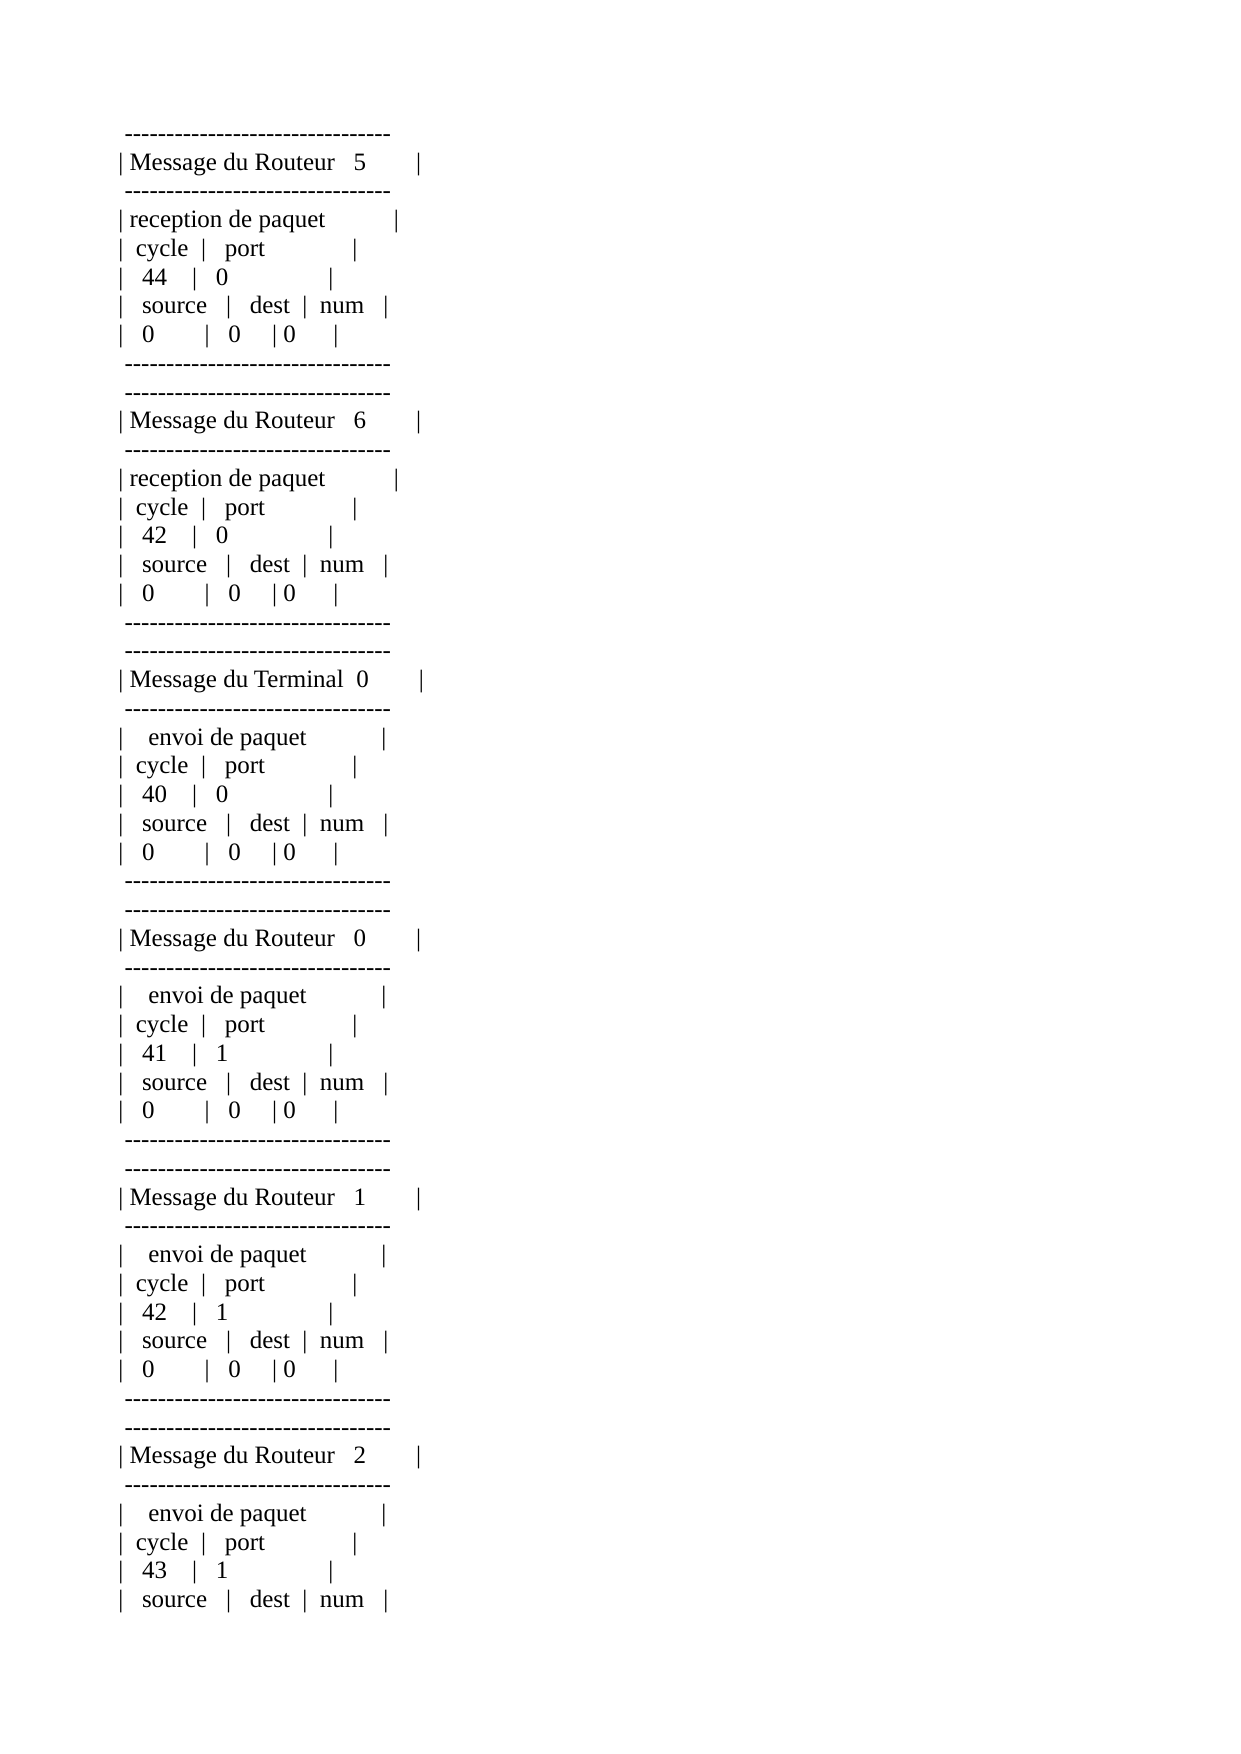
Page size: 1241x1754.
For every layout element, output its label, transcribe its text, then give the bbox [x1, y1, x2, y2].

text | 0 | 0 | 0 | [118, 319, 1122, 348]
text | source | dest | num | [118, 1584, 1122, 1613]
text -------------------------------- [118, 607, 1122, 636]
text -------------------------------- [118, 1153, 1122, 1182]
text | 0 | 0 | 0 | [118, 837, 1122, 866]
text | 42 | 1 | [118, 1297, 1122, 1326]
text | Message du Routeur 0 | [118, 923, 1122, 952]
text | reception de paquet | [118, 463, 1122, 492]
text | 0 | 0 | 0 | [118, 578, 1122, 607]
text | Message du Routeur 2 | [118, 1441, 1122, 1469]
text | 40 | 0 | [118, 779, 1122, 808]
text | cycle | port | [118, 751, 1122, 779]
text -------------------------------- [118, 1469, 1122, 1498]
text | 41 | 1 | [118, 1038, 1122, 1067]
text -------------------------------- [118, 377, 1122, 406]
text -------------------------------- [118, 952, 1122, 981]
text -------------------------------- [118, 1124, 1122, 1153]
text | 43 | 1 | [118, 1556, 1122, 1584]
text | Message du Routeur 5 | [118, 147, 1122, 176]
text | 0 | 0 | 0 | [118, 1096, 1122, 1124]
text -------------------------------- [118, 693, 1122, 722]
text -------------------------------- [118, 1383, 1122, 1412]
text | envoi de paquet | [118, 1239, 1122, 1268]
text | cycle | port | [118, 1009, 1122, 1038]
text | 42 | 0 | [118, 521, 1122, 549]
text | source | dest | num | [118, 808, 1122, 837]
text | envoi de paquet | [118, 722, 1122, 751]
text -------------------------------- [118, 118, 1122, 147]
text | 0 | 0 | 0 | [118, 1354, 1122, 1383]
text | 44 | 0 | [118, 262, 1122, 291]
text | Message du Terminal 0 | [118, 664, 1122, 693]
text | source | dest | num | [118, 291, 1122, 319]
text -------------------------------- [118, 348, 1122, 377]
text | source | dest | num | [118, 1326, 1122, 1354]
text -------------------------------- [118, 866, 1122, 894]
text -------------------------------- [118, 636, 1122, 664]
text | envoi de paquet | [118, 981, 1122, 1009]
text | cycle | port | [118, 492, 1122, 521]
text | source | dest | num | [118, 1067, 1122, 1096]
text | reception de paquet | [118, 204, 1122, 233]
text | envoi de paquet | [118, 1498, 1122, 1527]
text -------------------------------- [118, 894, 1122, 923]
text | cycle | port | [118, 1527, 1122, 1556]
text | cycle | port | [118, 233, 1122, 262]
text -------------------------------- [118, 1211, 1122, 1239]
text | cycle | port | [118, 1268, 1122, 1297]
text | Message du Routeur 1 | [118, 1182, 1122, 1211]
text -------------------------------- [118, 1412, 1122, 1441]
text | Message du Routeur 6 | [118, 406, 1122, 434]
text -------------------------------- [118, 434, 1122, 463]
text | source | dest | num | [118, 549, 1122, 578]
text -------------------------------- [118, 176, 1122, 204]
